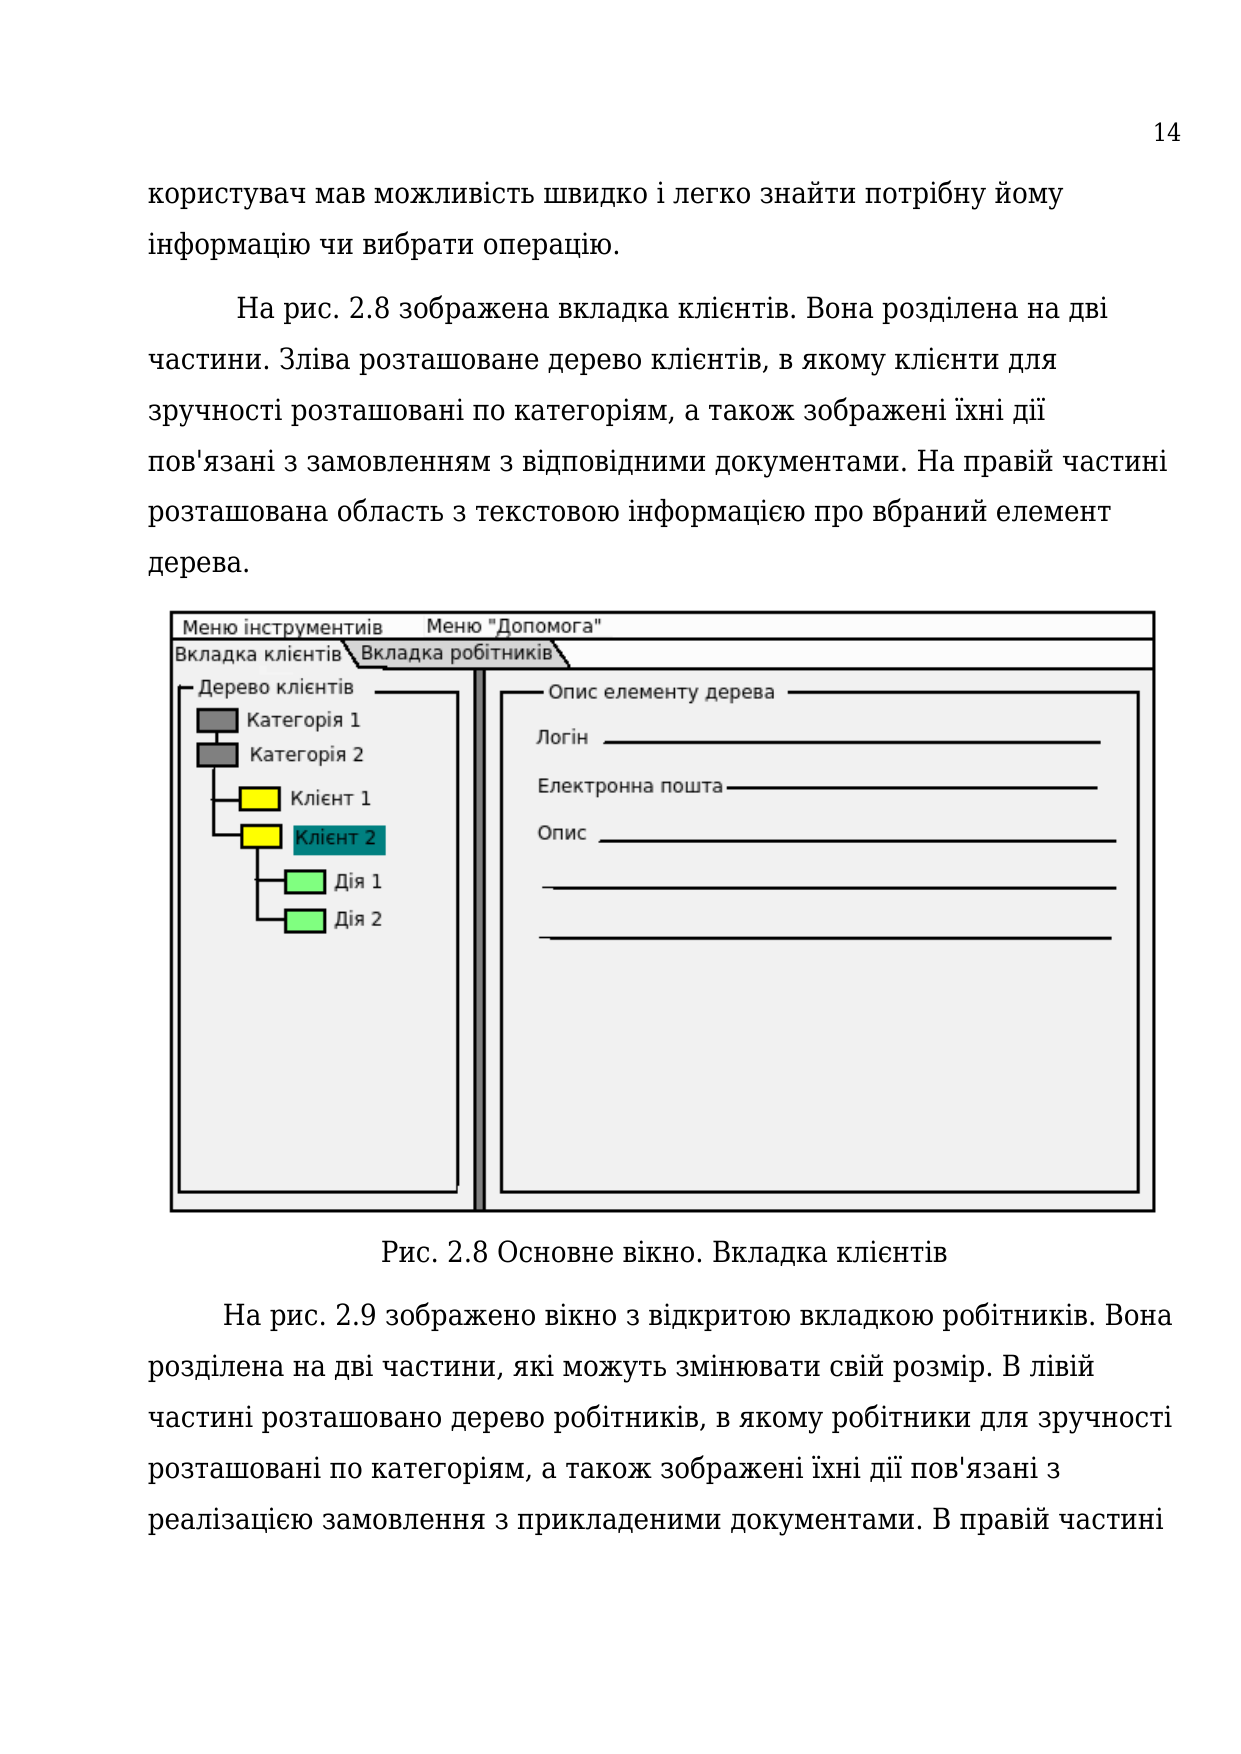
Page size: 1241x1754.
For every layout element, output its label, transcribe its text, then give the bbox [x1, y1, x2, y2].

text На рис. 2.9 зображено вікно з відкритою вкладкою робітників. Вона розділена на дві частини, які можуть змінювати свій розмір. В лівій частині розташовано дерево робітників, в якому робітники для зручності розташовані по категоріям, а також зображені їхні дії пов'язані з реалізацією замовлення з прикладеними документами. В правій частині [148, 1299, 1181, 1536]
picture [167, 609, 1162, 1219]
text користувач мав можливість швидко і легко знайти потрібну йому інформацію чи вибрати операцію. [148, 177, 1181, 262]
text Рис. 2.8 Основне вікно. Вкладка клієнтів [148, 609, 1181, 1269]
text На рис. 2.8 зображена вкладка клієнтів. Вона розділена на дві частини. Зліва розташоване дерево клієнтів, в якому клієнти для зручності розташовані по категоріям, а також зображені їхні дії пов'язані з замовленням з відповідними документами. На правій частині розташована область з текстовою інформацією про вбраний елемент дерева. [148, 291, 1181, 580]
